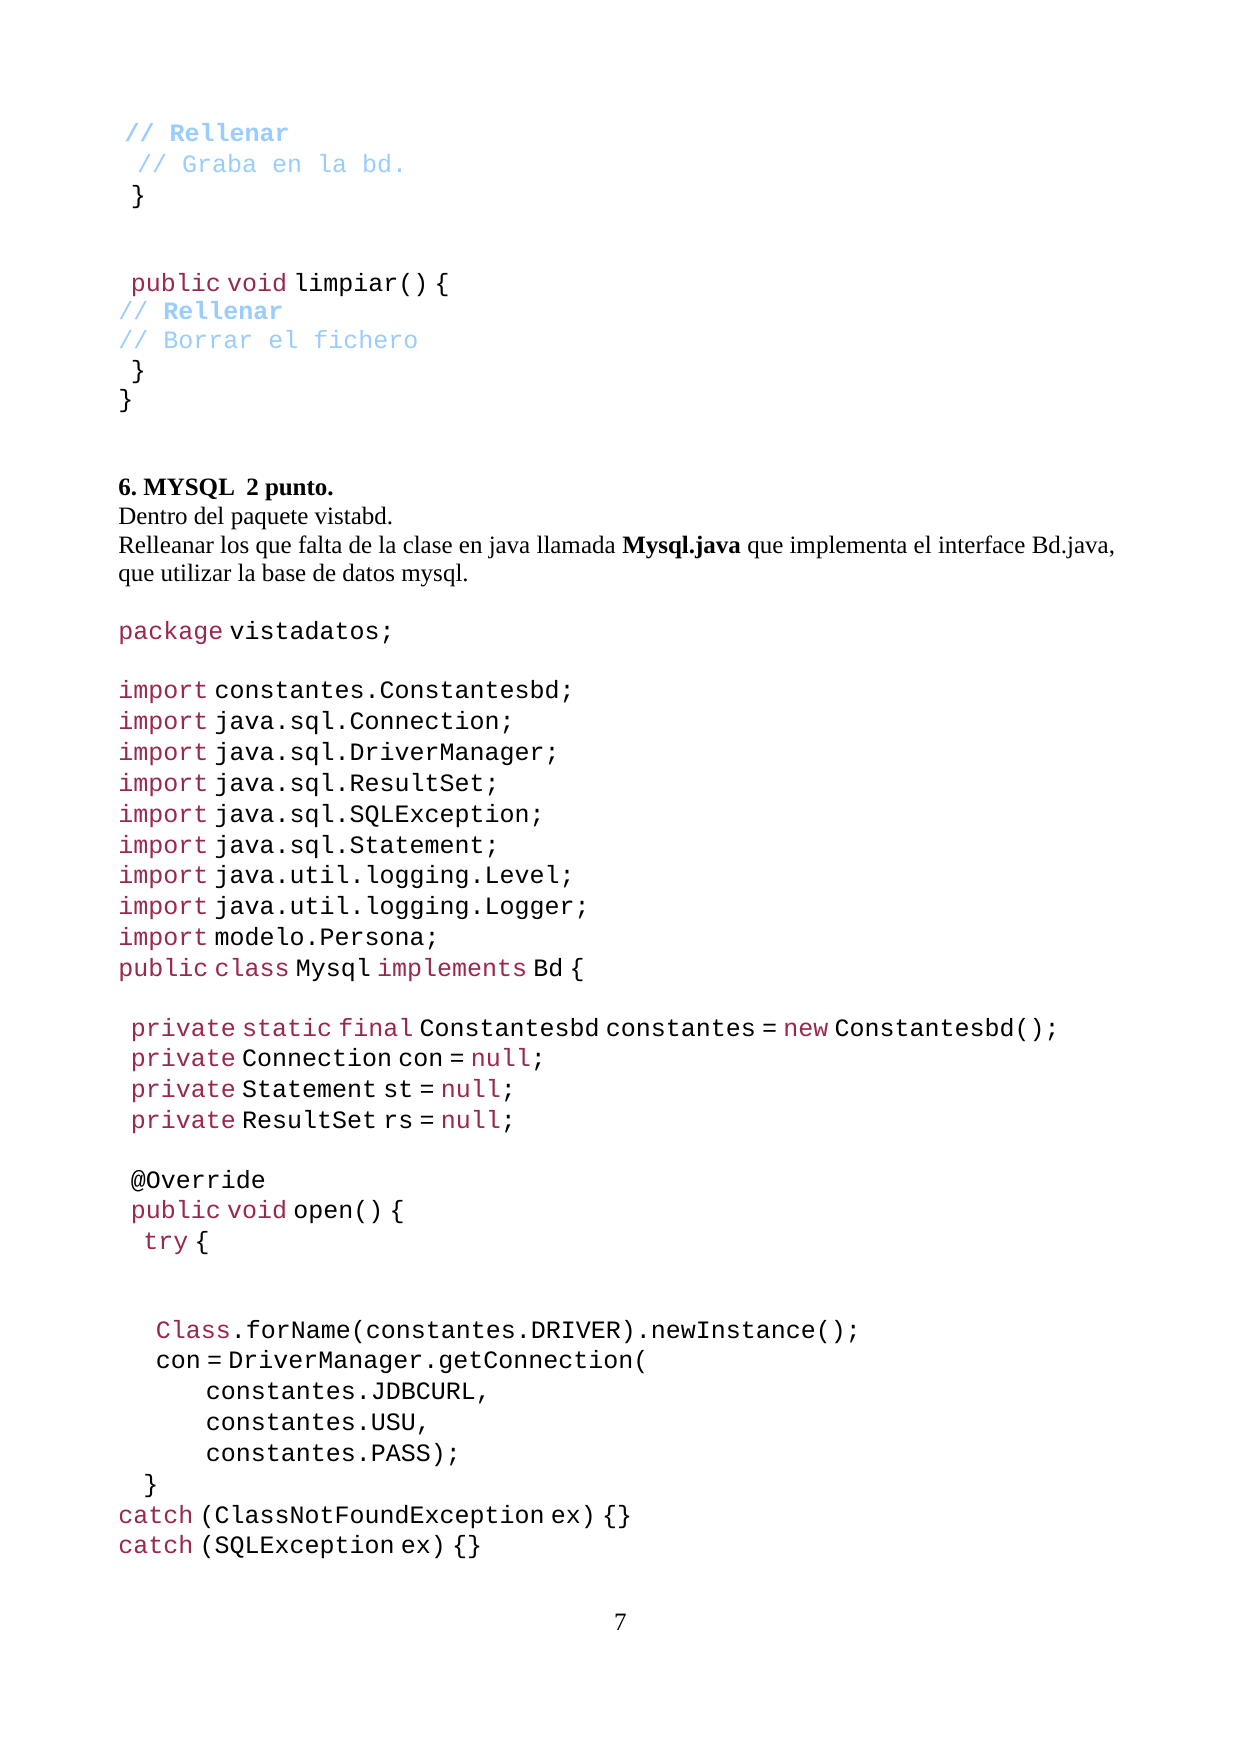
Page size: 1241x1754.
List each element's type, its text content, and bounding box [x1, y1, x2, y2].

text con = DriverManager.getConnection( [118, 1346, 1122, 1376]
text import java.sql.DriverManager; [118, 737, 1122, 768]
text import java.util.logging.Level; [118, 861, 1122, 891]
text catch (SQLException ex) {} [118, 1531, 1122, 1561]
text private static final Constantesbd constantes = new Constantesbd(); [118, 1013, 1122, 1043]
text // Rellenar [118, 118, 1122, 149]
text Relleanar los que falta de la clase en java llamada Mysql.java que implementa el interface Bd.java, que utilizar la base de datos mysql. [118, 530, 1122, 587]
text } [118, 1469, 1122, 1500]
text Dentro del paquete vistabd. [118, 501, 1122, 530]
text public class Mysql implements Bd { [118, 953, 1122, 984]
text // Rellenar [118, 299, 1122, 327]
text @Override [118, 1165, 1122, 1196]
text import java.sql.Statement; [118, 830, 1122, 861]
text public void open() { [118, 1196, 1122, 1226]
text public void limpiar() { [118, 268, 1122, 299]
text // Graba en la bd. [118, 149, 1122, 180]
text // Borrar el fichero [118, 327, 1122, 356]
text } [118, 356, 1122, 386]
text import java.util.logging.Logger; [118, 891, 1122, 922]
text import modelo.Persona; [118, 922, 1122, 953]
text import constantes.Constantesbd; [118, 676, 1122, 706]
text constantes.JDBCURL, [118, 1376, 1122, 1407]
text Class.forName(constantes.DRIVER).newInstance(); [118, 1315, 1122, 1346]
text 6. MYSQL 2 punto. [118, 472, 1122, 501]
text import java.sql.ResultSet; [118, 768, 1122, 799]
text constantes.PASS); [118, 1438, 1122, 1469]
text private Connection con = null; [118, 1043, 1122, 1074]
text constantes.USU, [118, 1407, 1122, 1438]
text } [118, 180, 1122, 211]
text } [118, 386, 1122, 415]
text try { [118, 1226, 1122, 1257]
text private Statement st = null; [118, 1074, 1122, 1105]
text catch (ClassNotFoundException ex) {} [118, 1500, 1122, 1531]
text package vistadatos; [118, 616, 1122, 647]
text import java.sql.Connection; [118, 706, 1122, 737]
text import java.sql.SQLException; [118, 799, 1122, 830]
text private ResultSet rs = null; [118, 1105, 1122, 1136]
